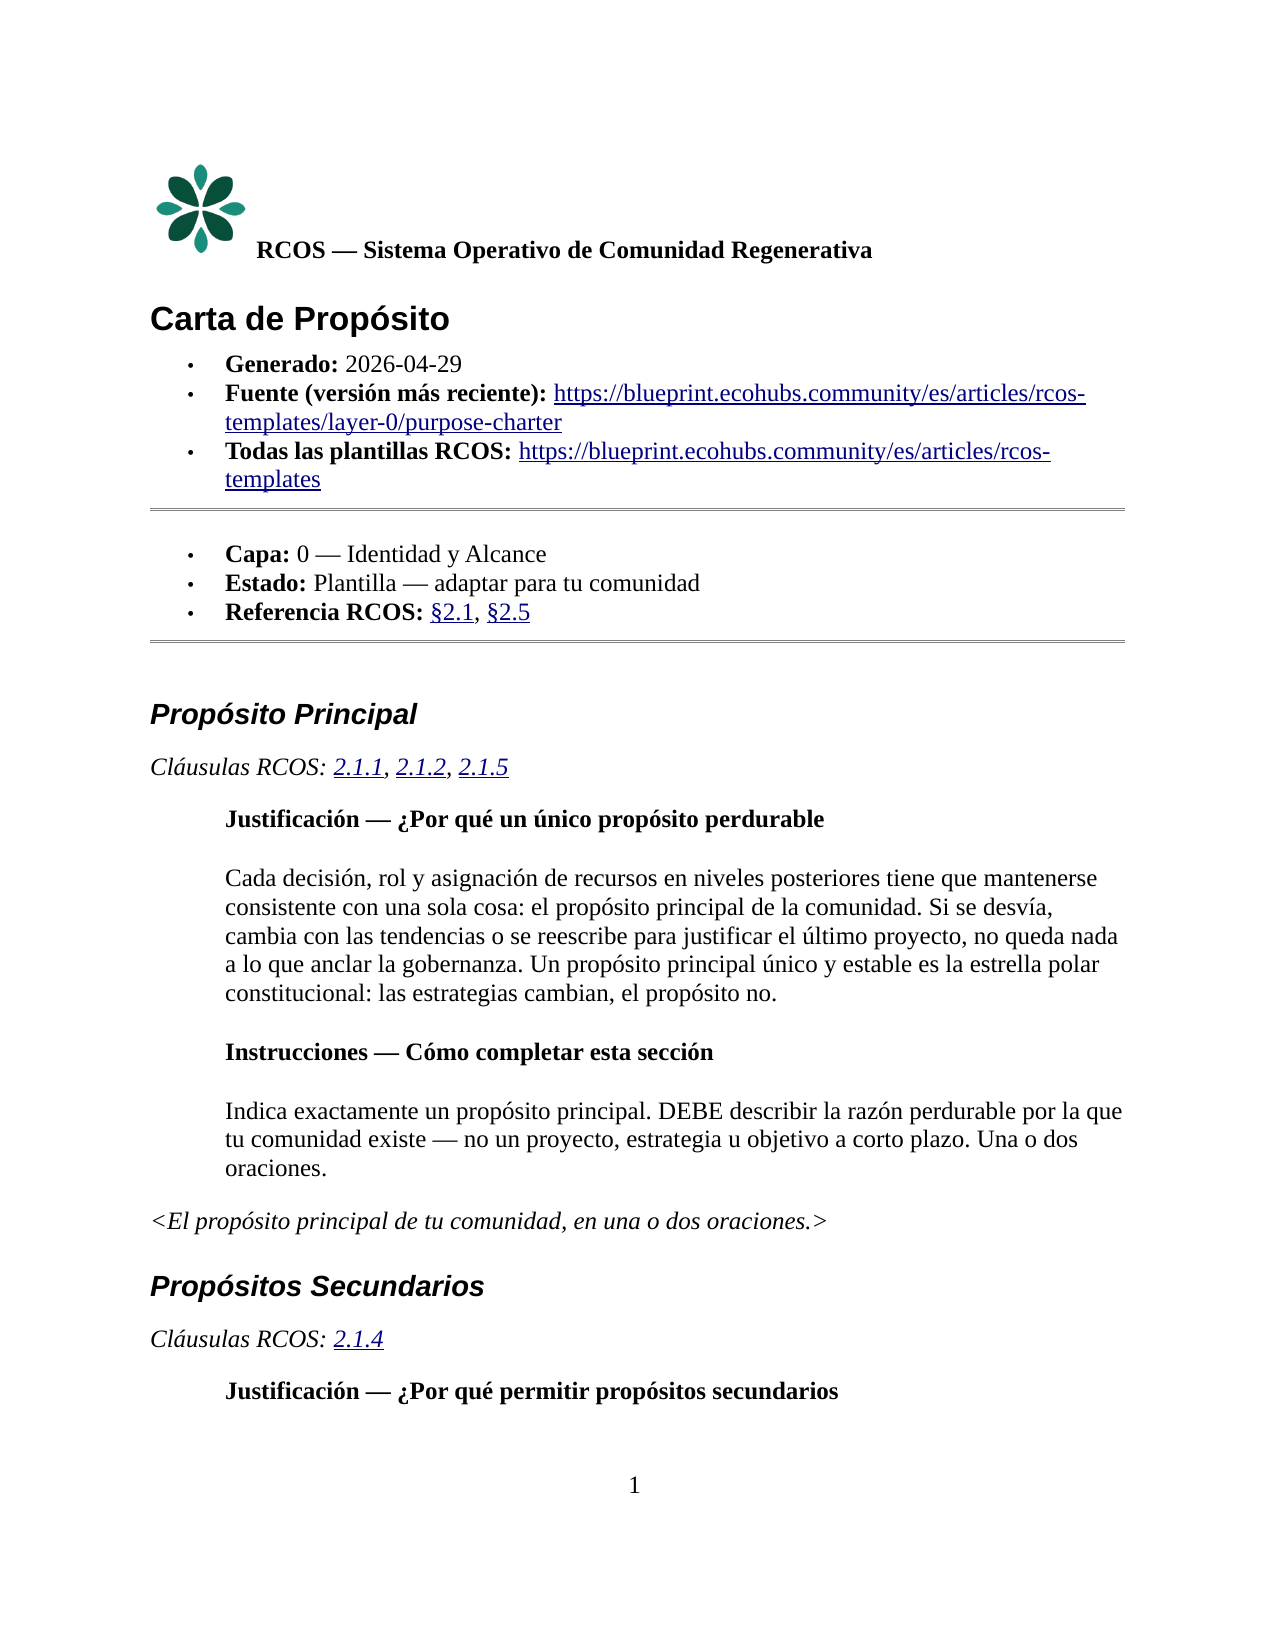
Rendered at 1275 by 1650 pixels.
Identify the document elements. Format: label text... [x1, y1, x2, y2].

list Capa: 0 — Identidad y Alcance [187, 539, 1125, 568]
list Referencia RCOS: §2.1, §2.5 [187, 597, 1125, 626]
subtitle Propósitos Secundarios [150, 1269, 1125, 1302]
text <El propósito principal de tu comunidad, en una o dos oraciones.> [150, 1206, 1125, 1235]
text Justificación — ¿Por qué permitir propósitos secundarios [225, 1376, 1125, 1405]
text Instrucciones — Cómo completar esta sección [225, 1037, 1125, 1066]
text Indica exactamente un propósito principal. DEBE describir la razón perdurable por la que tu comunidad existe — no un proyecto, estrategia u objetivo a corto plazo. Una o dos oraciones. [225, 1096, 1125, 1182]
text Cada decisión, rol y asignación de recursos en niveles posteriores tiene que mantenerse consistente con una sola cosa: el propósito principal de la comunidad. Si se desvía, cambia con las tendencias o se reescribe para justificar el último proyecto, no queda nada a lo que anclar la gobernanza. Un propósito principal único y estable es la estrella polar constitucional: las estrategias cambian, el propósito no. [225, 863, 1125, 1007]
text Cláusulas RCOS: 2.1.4 [150, 1324, 1125, 1352]
list Todas las plantillas RCOS: https://blueprint.ecohubs.community/es/articles/rcos-templates [187, 436, 1125, 493]
list Fuente (versión más reciente): https://blueprint.ecohubs.community/es/articles/rcos-templates/layer-0/purpose-charter [187, 378, 1125, 436]
subtitle Propósito Principal [150, 697, 1125, 730]
picture [150, 158, 251, 259]
text Justificación — ¿Por qué un único propósito perdurable [225, 804, 1125, 833]
list Generado: 2026-04-29 [187, 349, 1125, 378]
text Cláusulas RCOS: 2.1.1, 2.1.2, 2.1.5 [150, 752, 1125, 781]
list Estado: Plantilla — adaptar para tu comunidad [187, 568, 1125, 597]
text RCOS — Sistema Operativo de Comunidad Regenerativa [150, 159, 1125, 264]
subtitle Carta de Propósito [150, 298, 1125, 337]
